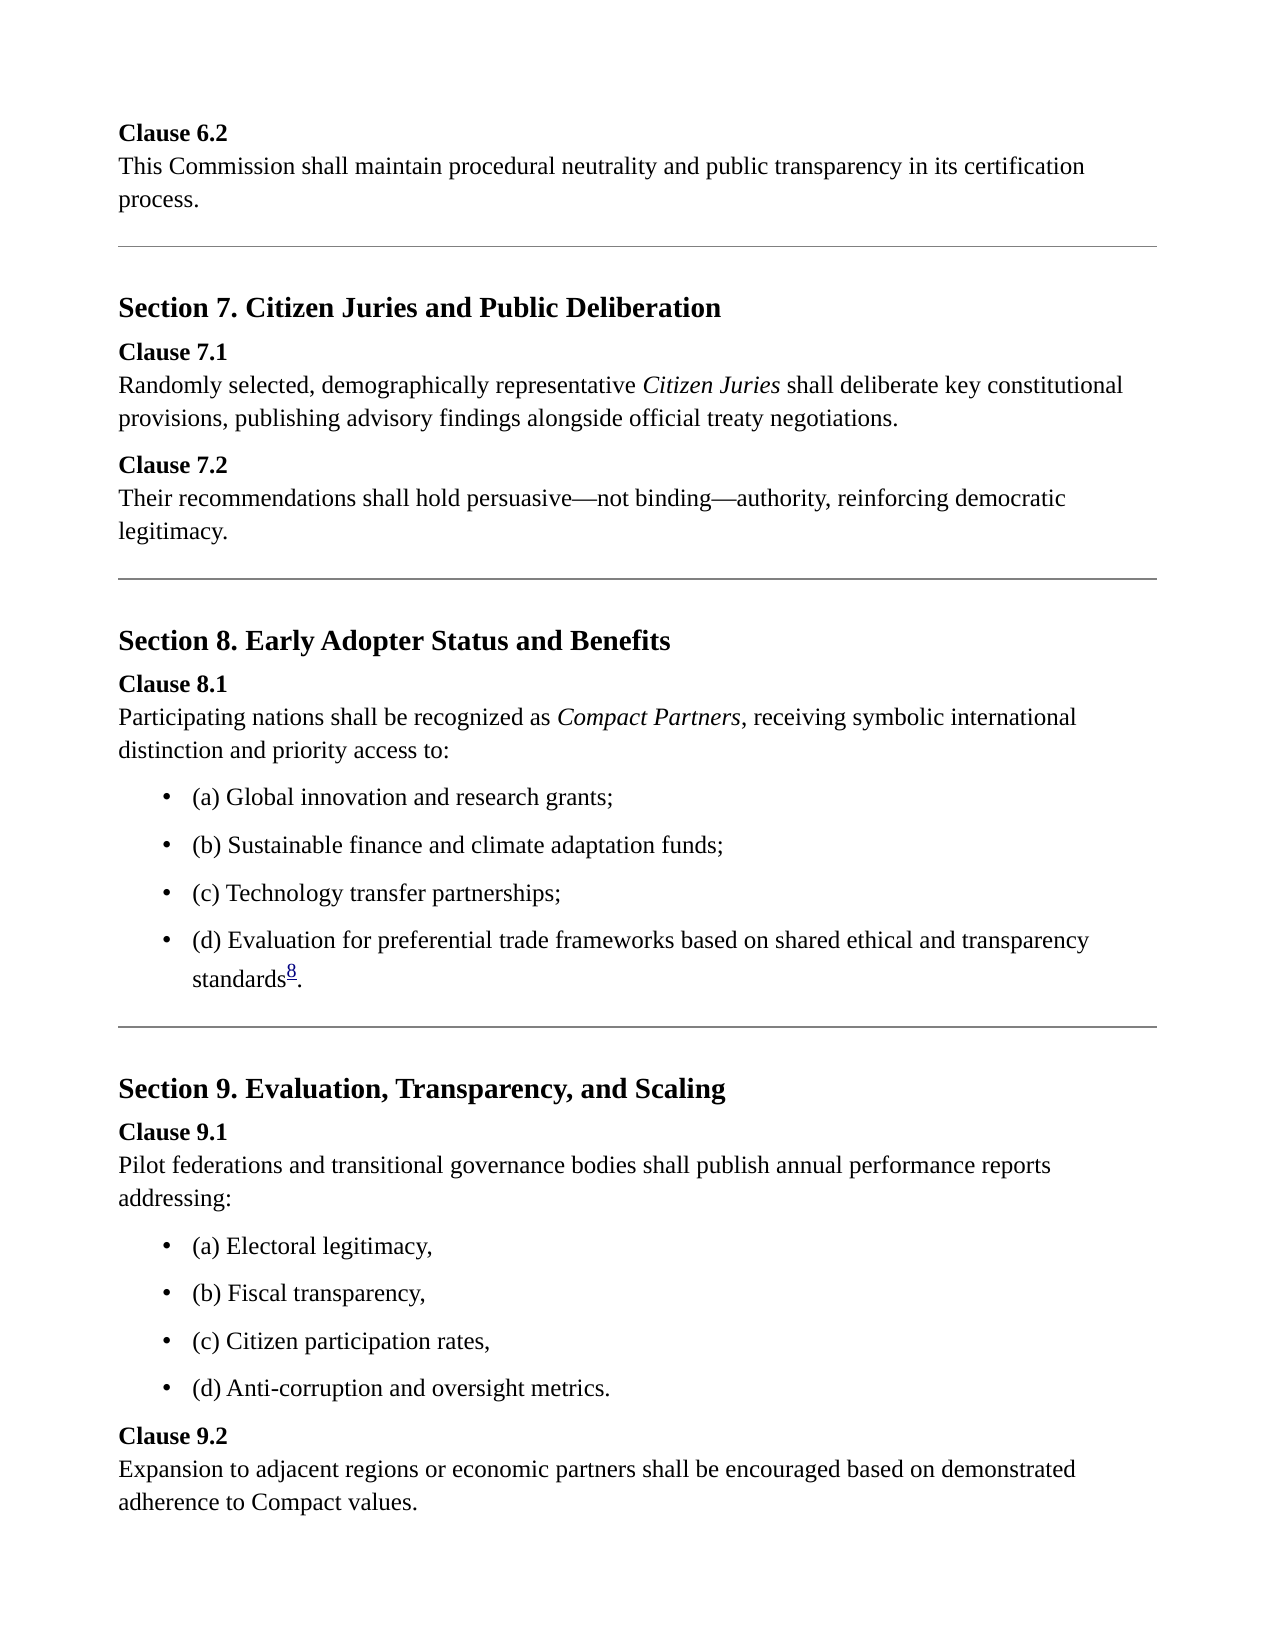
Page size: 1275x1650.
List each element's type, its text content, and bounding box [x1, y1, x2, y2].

text Clause 7.1 Randomly selected, demographically representative Citizen Juries shall deliberate key constitutional provisions, publishing advisory findings alongside official treaty negotiations. [118, 337, 1157, 431]
list (c) Citizen participation rates, [162, 1326, 1157, 1355]
text Clause 7.2 Their recommendations shall hold persuasive—not binding—authority, reinforcing democratic legitimacy. [118, 450, 1157, 545]
subtitle Section 8. Early Adopter Status and Benefits [118, 623, 1157, 656]
text Clause 6.2 This Commission shall maintain procedural neutrality and public transparency in its certification process. [118, 118, 1157, 213]
list (a) Electoral legitimacy, [162, 1231, 1157, 1259]
list (b) Fiscal transparency, [162, 1278, 1157, 1307]
list (b) Sustainable finance and climate adaptation funds; [162, 830, 1157, 859]
text Clause 9.1 Pilot federations and transitional governance bodies shall publish annual performance reports addressing: [118, 1117, 1157, 1212]
subtitle Section 9. Evaluation, Transparency, and Scaling [118, 1071, 1157, 1104]
list (d) Evaluation for preferential trade frameworks based on shared ethical and transparency standards8. [162, 925, 1157, 993]
subtitle Section 7. Citizen Juries and Public Deliberation [118, 291, 1157, 324]
text Clause 9.2 Expansion to adjacent regions or economic partners shall be encouraged based on demonstrated adherence to Compact values. [118, 1421, 1157, 1516]
text Clause 8.1 Participating nations shall be recognized as Compact Partners, receiving symbolic international distinction and priority access to: [118, 669, 1157, 764]
list (c) Technology transfer partnerships; [162, 878, 1157, 906]
list (a) Global innovation and research grants; [162, 782, 1157, 811]
list (d) Anti-corruption and oversight metrics. [162, 1373, 1157, 1402]
